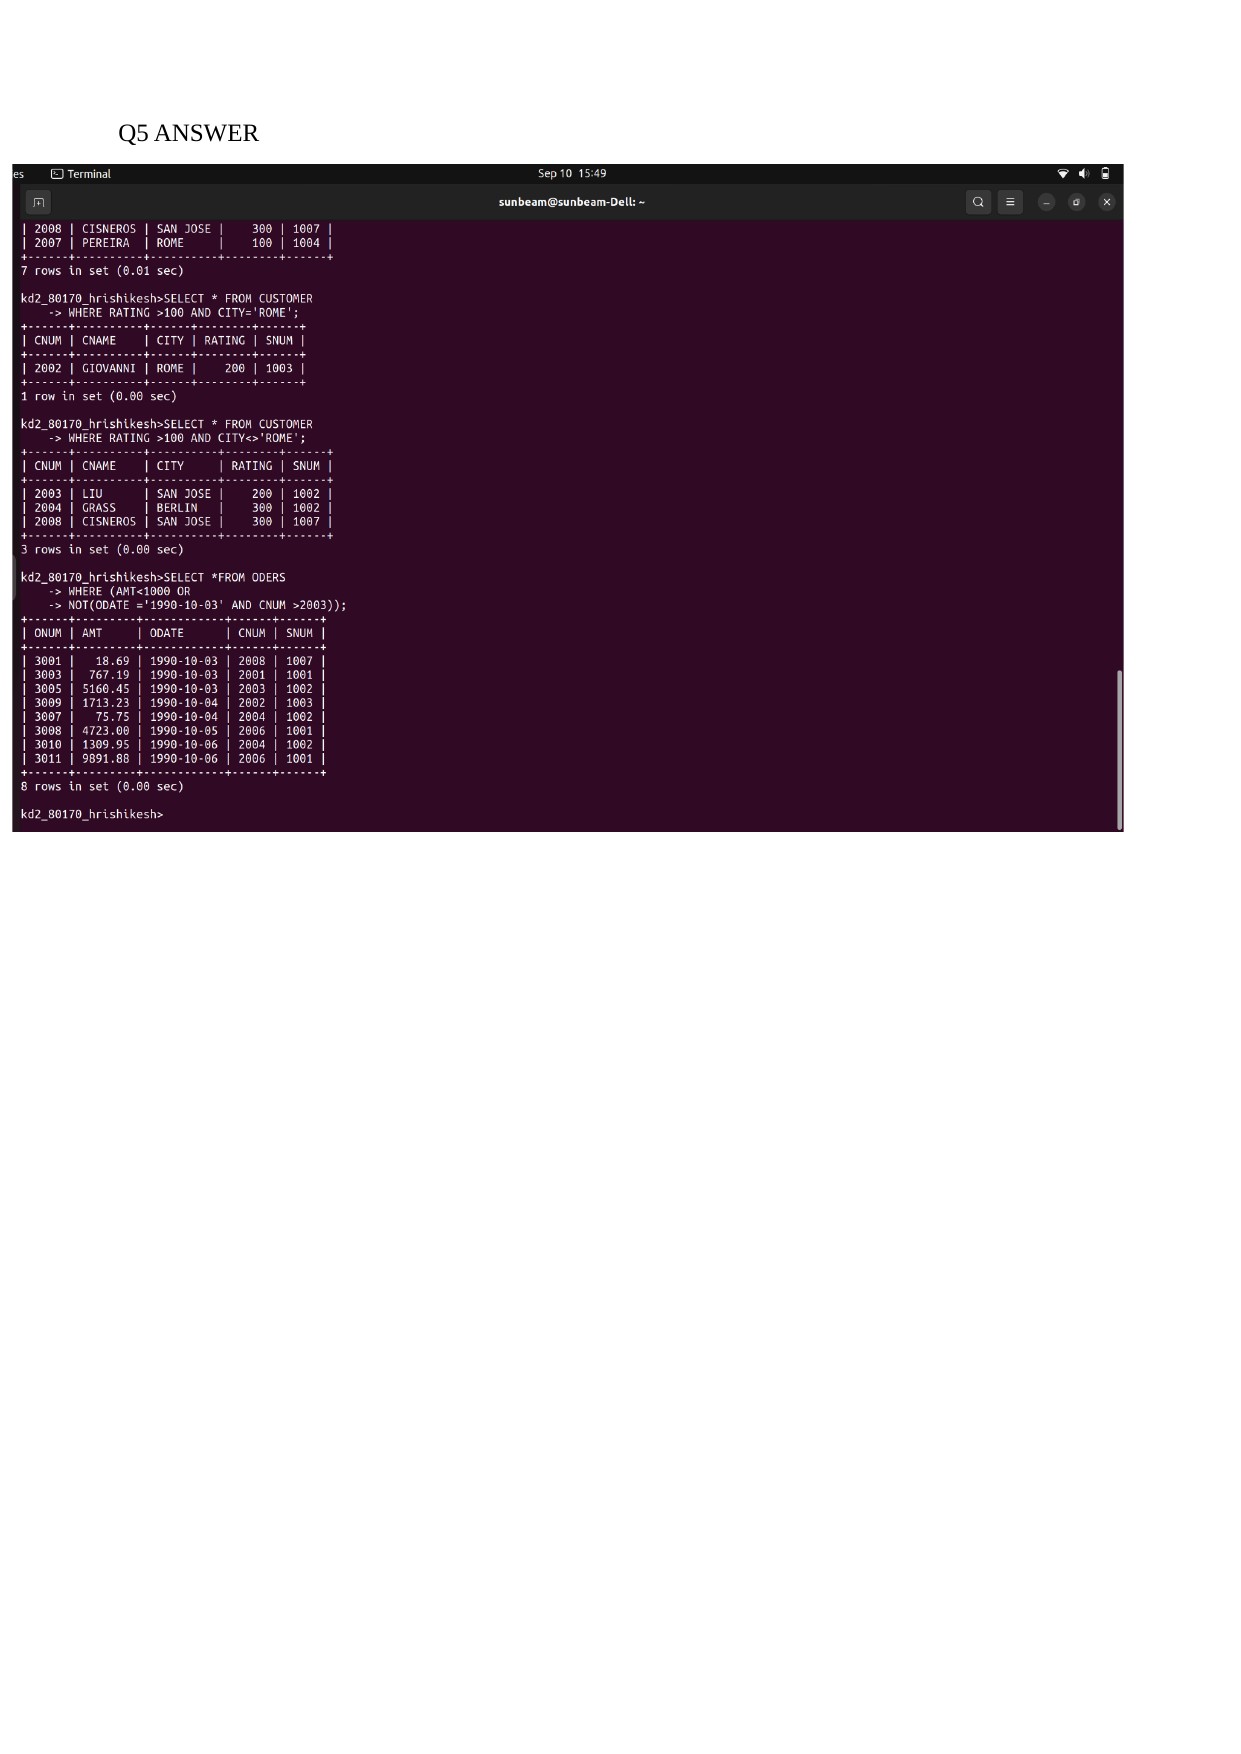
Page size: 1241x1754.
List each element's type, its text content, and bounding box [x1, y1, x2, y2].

picture [12, 164, 1124, 832]
text Q5 ANSWER [118, 118, 1122, 147]
